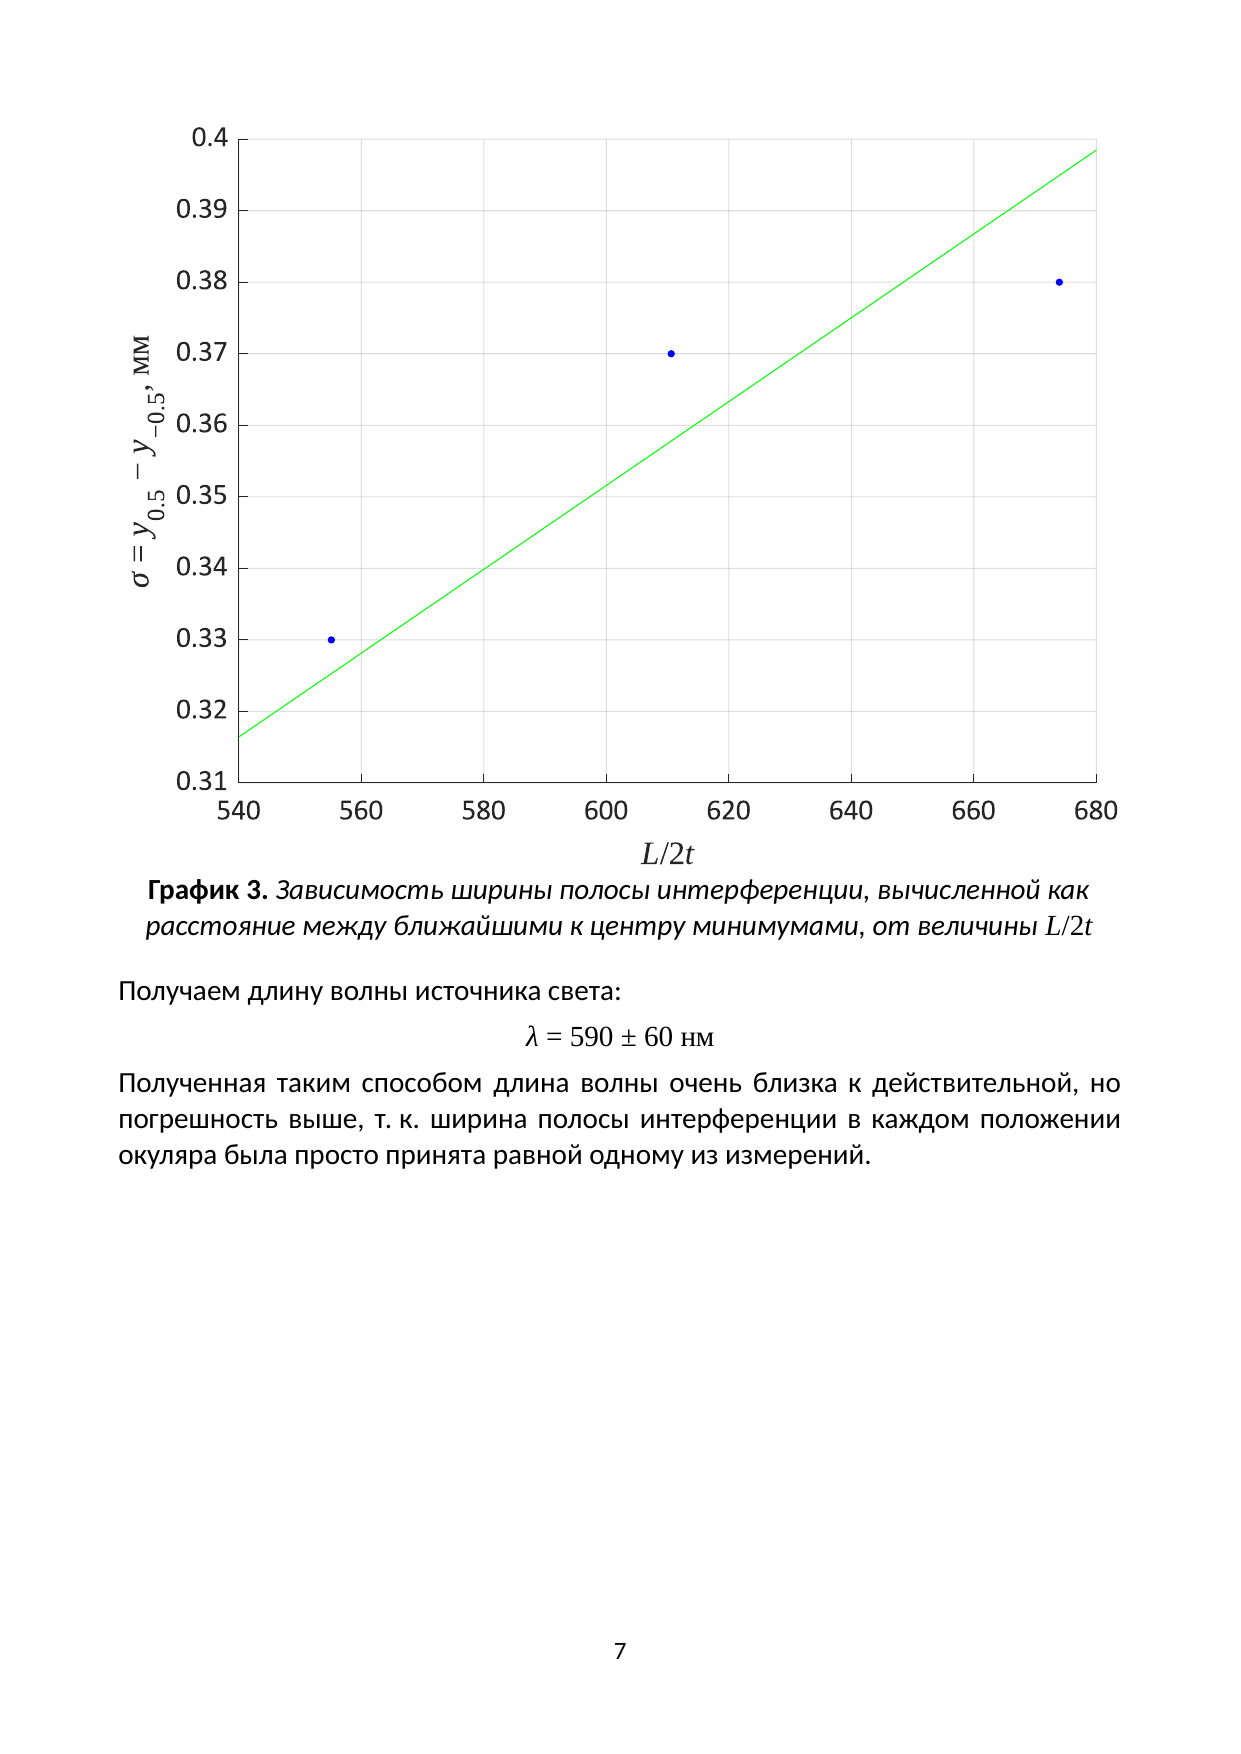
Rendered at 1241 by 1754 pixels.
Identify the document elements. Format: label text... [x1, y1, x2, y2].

text Получаем длину волны источника света: [118, 972, 1122, 1007]
text Полученная таким способом длина волны очень близка к действительной, но погрешность выше, т. к. ширина полосы интерференции в каждом положении окуляра была просто принята равной одному из измерений. [118, 1064, 1122, 1171]
text λ = 590 ± 60 нм [118, 1019, 1122, 1053]
text График 3. Зависимость ширины полосы интерференции, вычисленной как расстояние между ближайшими к центру минимумами, от величины L/2t [118, 871, 1122, 942]
